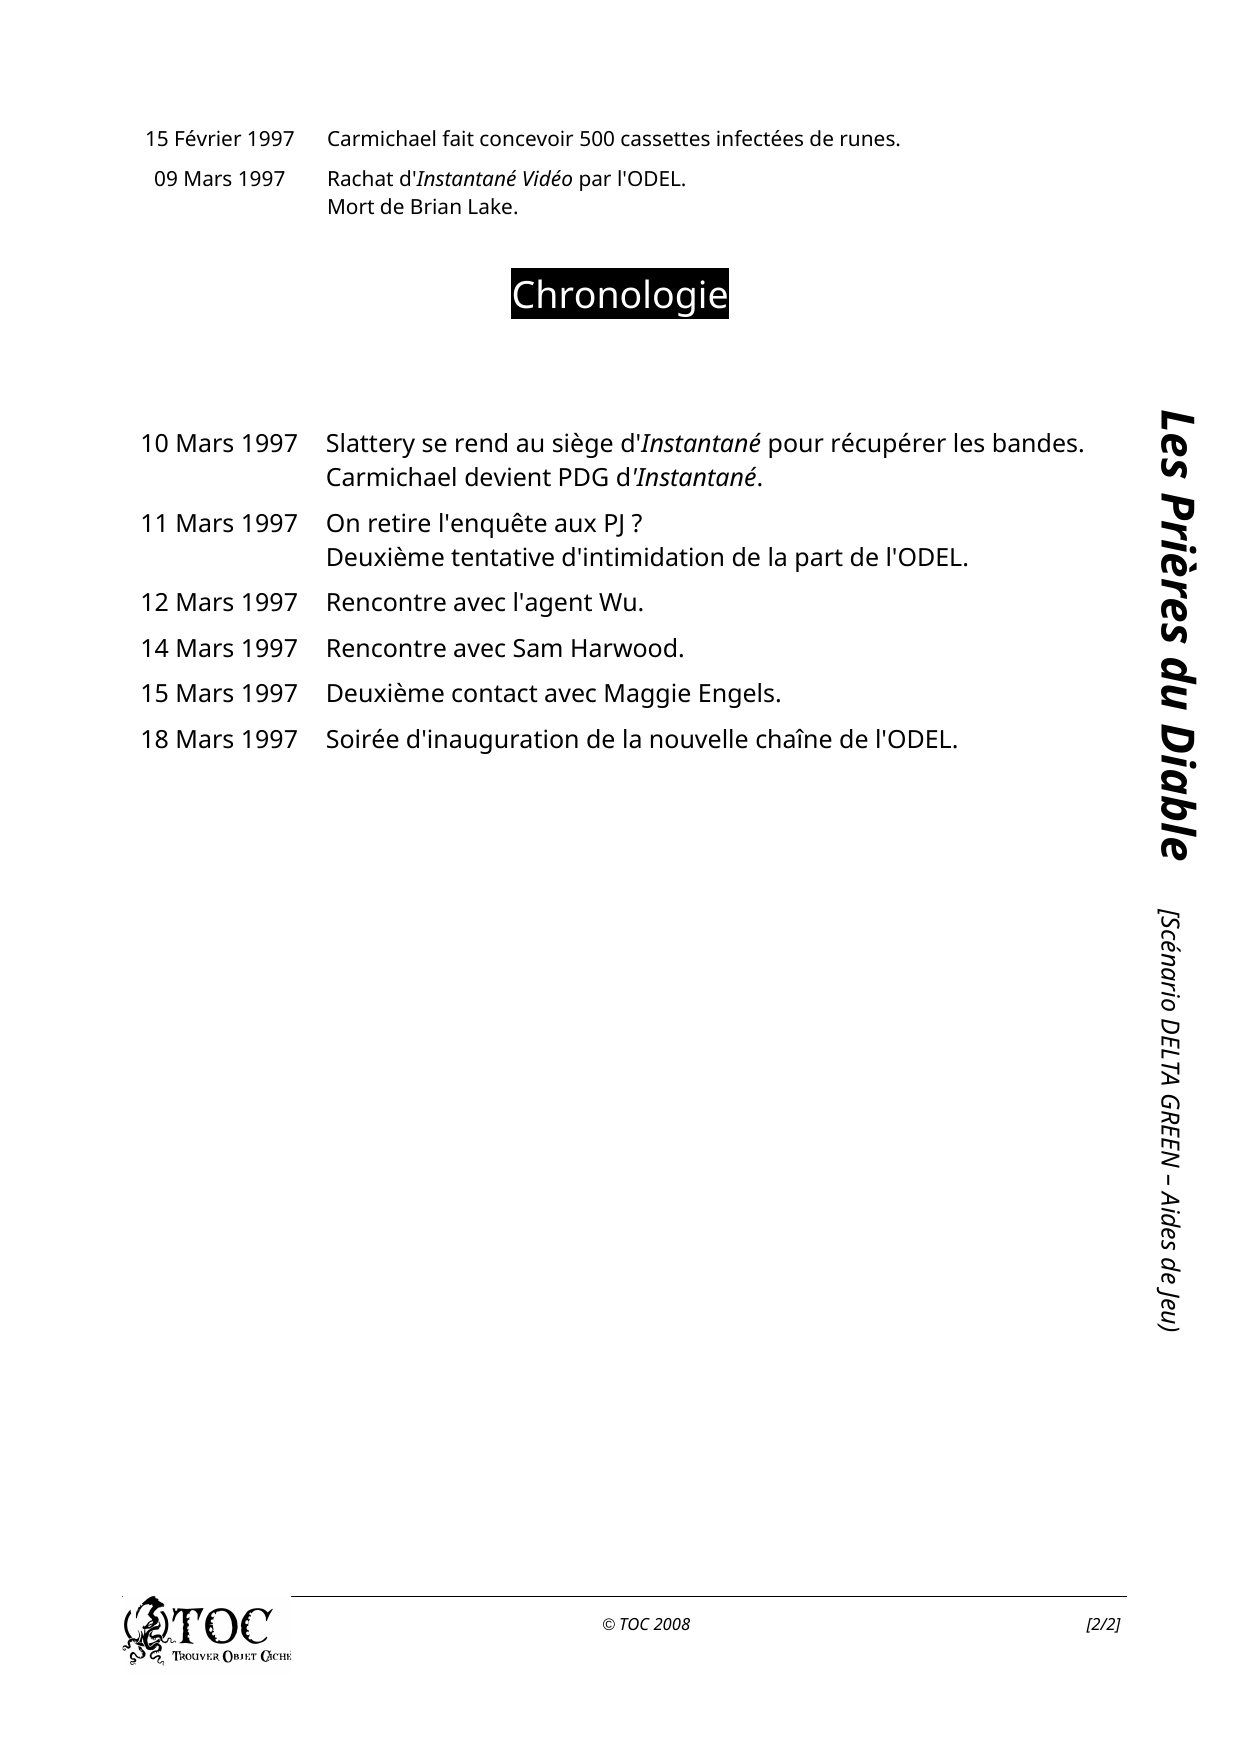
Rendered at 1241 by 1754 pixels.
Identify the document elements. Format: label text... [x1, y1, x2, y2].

table_cell 18 Mars 1997 [118, 716, 320, 761]
table_cell Rencontre avec Sam Harwood. [320, 625, 1122, 670]
table_cell Soirée d'inauguration de la nouvelle chaîne de l'ODEL. [320, 716, 1122, 761]
table_cell 09 Mars 1997 [118, 158, 321, 226]
picture [122, 1596, 292, 1674]
table_cell 15 Mars 1997 [118, 670, 320, 716]
table_header Slattery se rend au siège d'Instantané pour récupérer les bandes. Carmichael devient PDG d'Instantané. [320, 420, 1122, 499]
table_header 15 Février 1997 [118, 118, 321, 158]
table_cell 11 Mars 1997 [118, 500, 320, 579]
table_cell Rachat d'Instantané Vidéo par l'ODEL. Mort de Brian Lake. [321, 158, 1122, 226]
text Chronologie [118, 268, 1122, 319]
table_header 10 Mars 1997 [118, 420, 320, 499]
table_header Carmichael fait concevoir 500 cassettes infectées de runes. [321, 118, 1122, 158]
table_cell Deuxième contact avec Maggie Engels. [320, 670, 1122, 716]
table_cell 14 Mars 1997 [118, 625, 320, 670]
table_cell 12 Mars 1997 [118, 579, 320, 625]
table_cell On retire l'enquête aux PJ ? Deuxième tentative d'intimidation de la part de l'ODEL. [320, 500, 1122, 579]
table_cell Rencontre avec l'agent Wu. [320, 579, 1122, 625]
